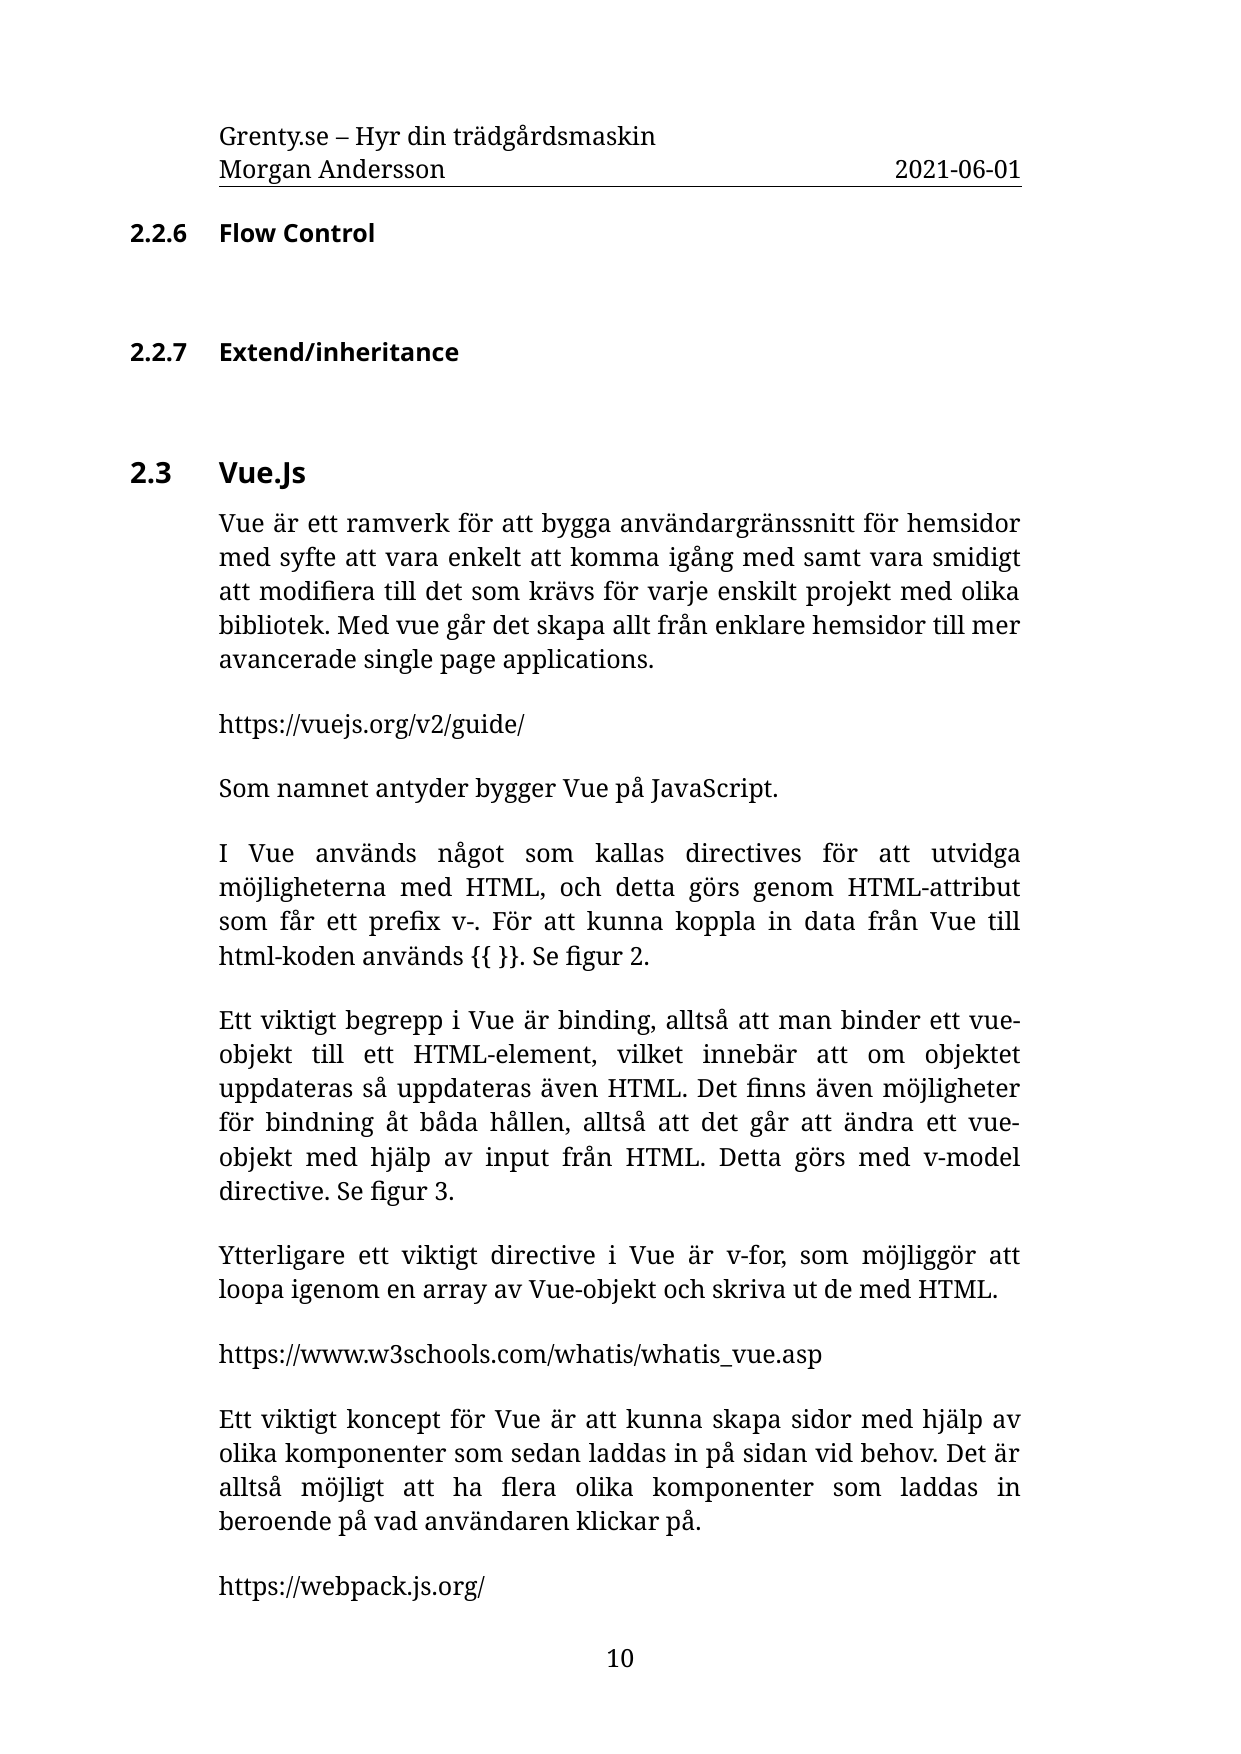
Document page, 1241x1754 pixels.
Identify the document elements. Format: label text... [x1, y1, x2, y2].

subtitle Flow Control [130, 216, 1022, 250]
text I Vue används något som kallas directives för att utvidga möjligheterna med HTML, och detta görs genom HTML-attribut som får ett prefix v-. För att kunna koppla in data från Vue till html-koden används {{ }}. Se figur 2. [218, 836, 1022, 972]
text Vue är ett ramverk för att bygga användargränssnitt för hemsidor med syfte att vara enkelt att komma igång med samt vara smidigt att modifiera till det som krävs för varje enskilt projekt med olika bibliotek. Med vue går det skapa allt från enklare hemsidor till mer avancerade single page applications. [218, 505, 1022, 676]
text Ett viktigt begrepp i Vue är binding, alltså att man binder ett vue-objekt till ett HTML-element, vilket innebär att om objektet uppdateras så uppdateras även HTML. Det finns även möjligheter för bindning åt båda hållen, alltså att det går att ändra ett vue-objekt med hjälp av input från HTML. Detta görs med v-model directive. Se figur 3. [218, 1003, 1022, 1207]
text https://www.w3schools.com/whatis/whatis_vue.asp [218, 1337, 1022, 1371]
text Som namnet antyder bygger Vue på JavaScript. [218, 771, 1022, 805]
subtitle Extend/inheritance [130, 334, 1022, 368]
text Ett viktigt koncept för Vue är att kunna skapa sidor med hjälp av olika komponenter som sedan laddas in på sidan vid behov. Det är alltså möjligt att ha flera olika komponenter som laddas in beroende på vad användaren klickar på. [218, 1402, 1022, 1538]
text Ytterligare ett viktigt directive i Vue är v-for, som möjliggör att loopa igenom en array av Vue-objekt och skriva ut de med HTML. [218, 1238, 1022, 1306]
text https://vuejs.org/v2/guide/ [218, 706, 1022, 740]
subtitle Vue.Js [130, 453, 1022, 492]
text https://webpack.js.org/ [218, 1569, 1022, 1603]
